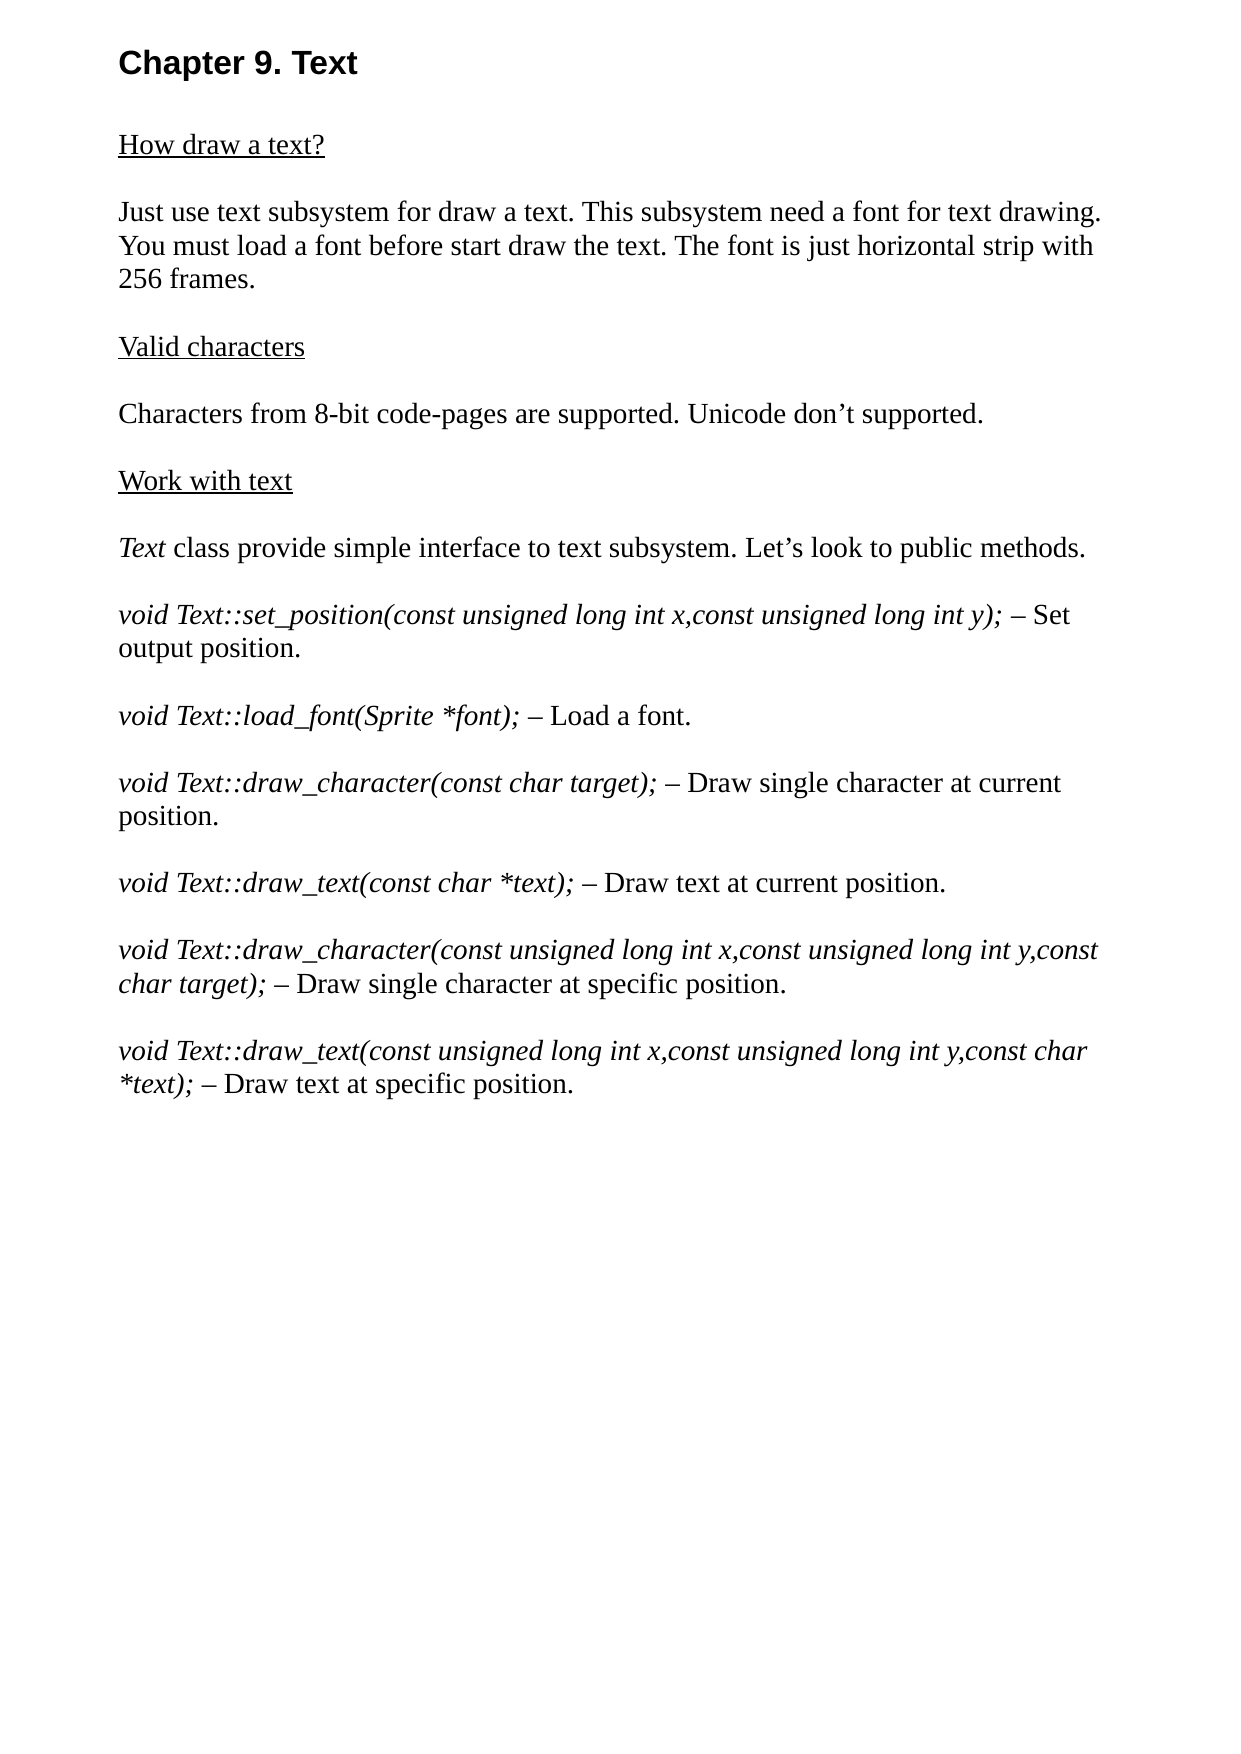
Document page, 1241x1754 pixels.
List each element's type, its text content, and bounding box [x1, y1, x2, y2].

text Valid characters [118, 329, 1122, 362]
text void Text::draw_text(const char *text); – Draw text at current position. [118, 865, 1122, 899]
text void Text::draw_character(const char target); – Draw single character at current position. [118, 765, 1122, 832]
text Text class provide simple interface to text subsystem. Let’s look to public methods. [118, 530, 1122, 563]
text void Text::load_font(Sprite *font); – Load a font. [118, 698, 1122, 731]
text Just use text subsystem for draw a text. This subsystem need a font for text drawing. You must load a font before start draw the text. The font is just horizontal strip with 256 frames. [118, 194, 1122, 295]
text void Text::draw_character(const unsigned long int x,const unsigned long int y,const char target); – Draw single character at specific position. [118, 932, 1122, 999]
text void Text::set_position(const unsigned long int x,const unsigned long int y); – Set output position. [118, 597, 1122, 664]
text How draw a text? [118, 127, 1122, 161]
subtitle Chapter 9. Text [118, 43, 1122, 81]
text Characters from 8-bit code-pages are supported. Unicode don’t supported. [118, 396, 1122, 429]
text void Text::draw_text(const unsigned long int x,const unsigned long int y,const char *text); – Draw text at specific position. [118, 1033, 1122, 1100]
text Work with text [118, 463, 1122, 496]
